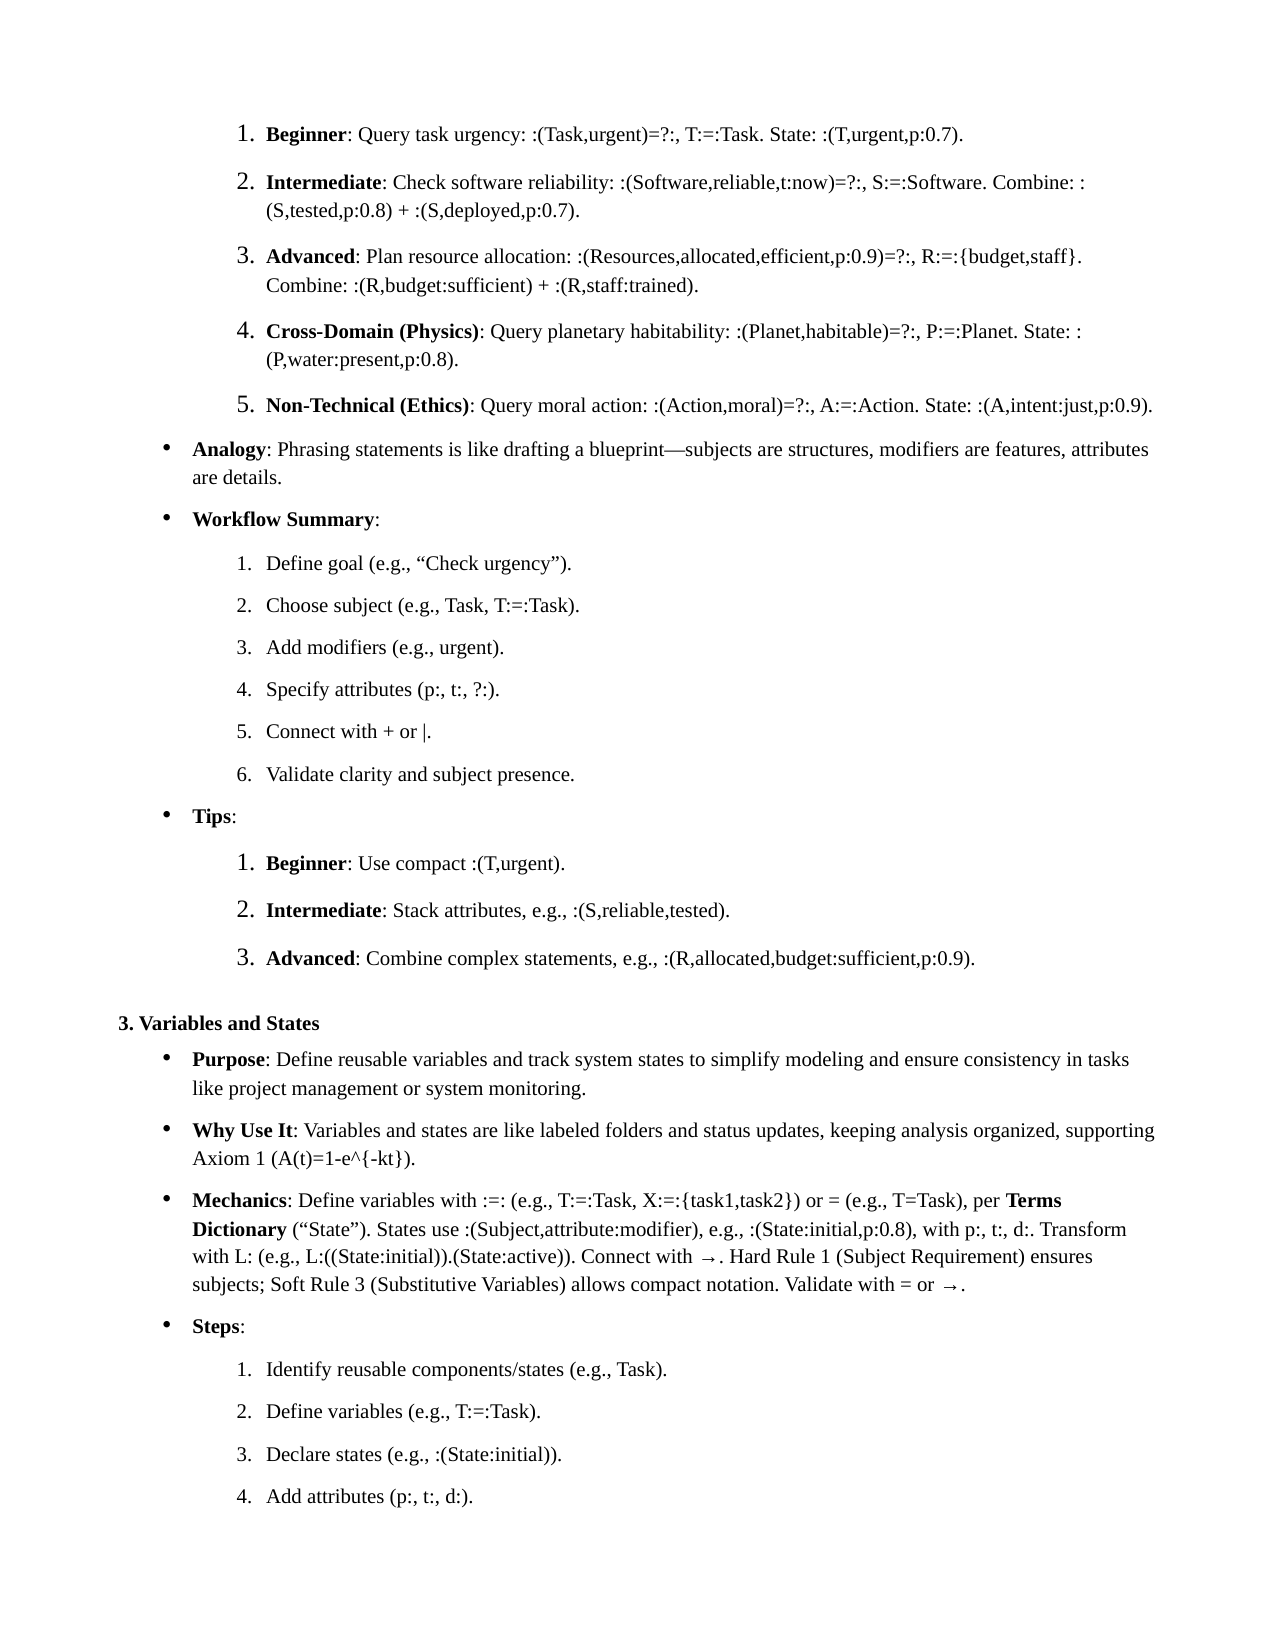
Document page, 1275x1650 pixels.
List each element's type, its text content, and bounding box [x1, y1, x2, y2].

list Define variables (e.g., T:=:Task). [236, 1399, 1157, 1423]
list Cross-Domain (Physics): Query planetary habitability: :(Planet,habitable)=?:, P:=:Planet. State: :(P,water:present,p:0.8). [236, 315, 1157, 371]
list Specify attributes (p:, t:, ?:). [236, 677, 1157, 701]
list Tips: [162, 804, 1157, 828]
list Mechanics: Define variables with :=: (e.g., T:=:Task, X:=:{task1,task2}) or = (e.g., T=Task), per Terms Dictionary (“State”). States use :(Subject,attribute:modifier), e.g., :(State:initial,p:0.8), with p:, t:, d:. Transform with L: (e.g., L:((State:initial)).(State:active)). Connect with →. Hard Rule 1 (Subject Requirement) ensures subjects; Soft Rule 3 (Substitutive Variables) allows compact notation. Validate with = or →. [162, 1188, 1157, 1296]
list Why Use It: Variables and states are like labeled folders and status updates, keeping analysis organized, supporting Axiom 1 (A(t)=1-e^{-kt}). [162, 1118, 1157, 1170]
list Identify reusable components/states (e.g., Task). [236, 1357, 1157, 1381]
list Workflow Summary: [162, 507, 1157, 532]
list Beginner: Use compact :(T,urgent). [236, 847, 1157, 876]
list Connect with + or |. [236, 719, 1157, 743]
list Steps: [162, 1314, 1157, 1339]
list Intermediate: Check software reliability: :(Software,reliable,t:now)=?:, S:=:Software. Combine: :(S,tested,p:0.8) + :(S,deployed,p:0.7). [236, 166, 1157, 222]
subtitle 3. Variables and States [118, 1010, 1157, 1034]
list Validate clarity and subject presence. [236, 761, 1157, 786]
list Declare states (e.g., :(State:initial)). [236, 1442, 1157, 1466]
list Intermediate: Stack attributes, e.g., :(S,reliable,tested). [236, 894, 1157, 923]
list Purpose: Define reusable variables and track system states to simplify modeling and ensure consistency in tasks like project management or system monitoring. [162, 1047, 1157, 1099]
list Advanced: Plan resource allocation: :(Resources,allocated,efficient,p:0.9)=?:, R:=:{budget,staff}. Combine: :(R,budget:sufficient) + :(R,staff:trained). [236, 240, 1157, 297]
list Choose subject (e.g., Task, T:=:Task). [236, 593, 1157, 617]
list Define goal (e.g., “Check urgency”). [236, 551, 1157, 574]
list Advanced: Combine complex statements, e.g., :(R,allocated,budget:sufficient,p:0.9). [236, 942, 1157, 971]
list Beginner: Query task urgency: :(Task,urgent)=?:, T:=:Task. State: :(T,urgent,p:0.7). [236, 118, 1157, 147]
list Add modifiers (e.g., urgent). [236, 635, 1157, 659]
list Add attributes (p:, t:, d:). [236, 1484, 1157, 1508]
list Non-Technical (Ethics): Query moral action: :(Action,moral)=?:, A:=:Action. State: :(A,intent:just,p:0.9). [236, 389, 1157, 418]
list Analogy: Phrasing statements is like drafting a blueprint—subjects are structures, modifiers are features, attributes are details. [162, 437, 1157, 489]
